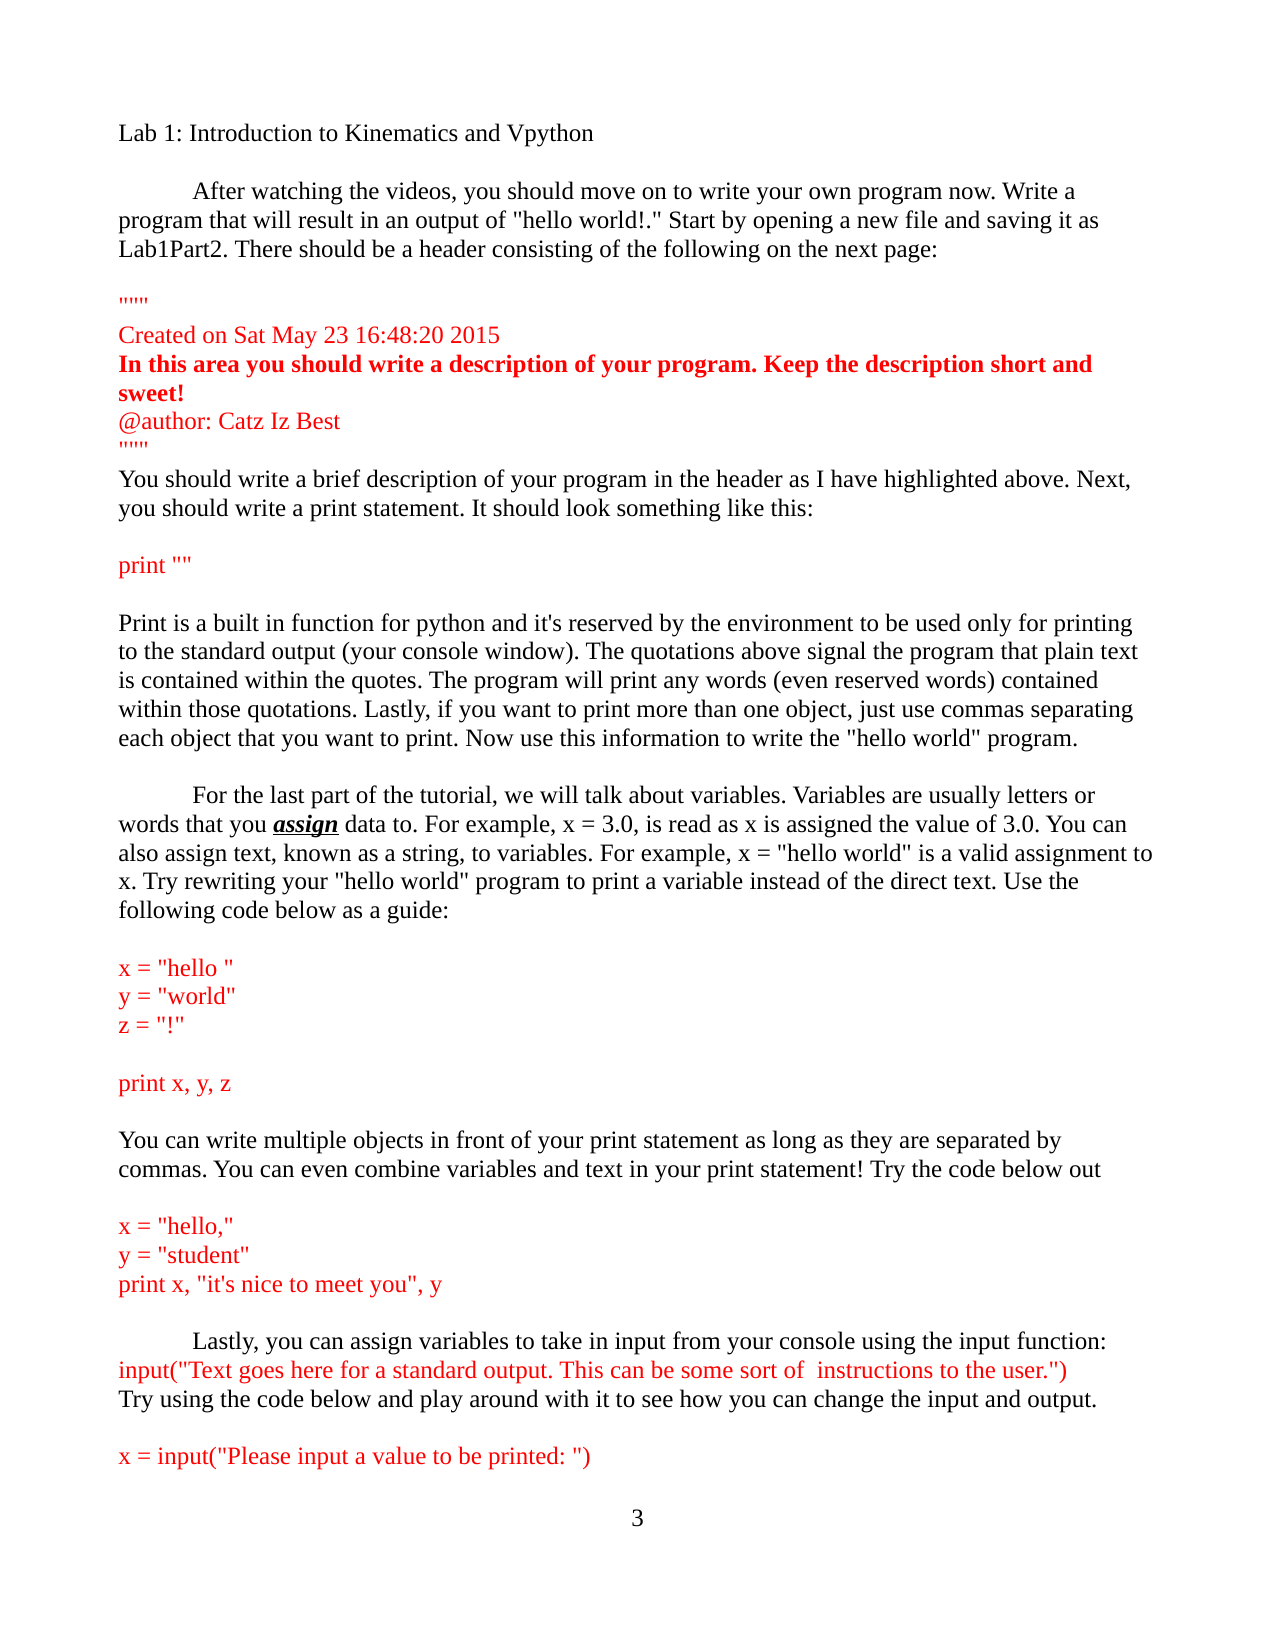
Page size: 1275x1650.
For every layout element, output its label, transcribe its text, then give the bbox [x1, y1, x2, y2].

text In this area you should write a description of your program. Keep the description short and sweet! [118, 349, 1157, 406]
text Try using the code below and play around with it to see how you can change the input and output. [118, 1384, 1157, 1413]
text y = "world" [118, 981, 1157, 1010]
text x = "hello," [118, 1211, 1157, 1240]
text You can write multiple objects in front of your print statement as long as they are separated by commas. You can even combine variables and text in your print statement! Try the code below out [118, 1125, 1157, 1183]
text print "" [118, 550, 1157, 579]
text print x, y, z [118, 1068, 1157, 1096]
text x = input("Please input a value to be printed: ") [118, 1441, 1157, 1470]
text x = "hello " [118, 953, 1157, 981]
text y = "student" [118, 1240, 1157, 1269]
text input("Text goes here for a standard output. This can be some sort of instructions to the user.") [118, 1355, 1157, 1384]
text Lastly, you can assign variables to take in input from your console using the input function: [118, 1326, 1157, 1355]
text @author: Catz Iz Best [118, 406, 1157, 435]
text z = "!" [118, 1010, 1157, 1039]
text """ [118, 291, 1157, 320]
text Print is a built in function for python and it's reserved by the environment to be used only for printing to the standard output (your console window). The quotations above signal the program that plain text is contained within the quotes. The program will print any words (even reserved words) contained within those quotations. Lastly, if you want to print more than one object, just use commas separating each object that you want to print. Now use this information to write the "hello world" program. [118, 608, 1157, 751]
text You should write a brief description of your program in the header as I have highlighted above. Next, you should write a print statement. It should look something like this: [118, 464, 1157, 521]
text After watching the videos, you should move on to write your own program now. Write a program that will result in an output of "hello world!." Start by opening a new file and saving it as Lab1Part2. There should be a header consisting of the following on the next page: [118, 176, 1157, 263]
text Created on Sat May 23 16:48:20 2015 [118, 320, 1157, 349]
text print x, "it's nice to meet you", y [118, 1269, 1157, 1298]
text """ [118, 435, 1157, 464]
text For the last part of the tutorial, we will talk about variables. Variables are usually letters or words that you assign data to. For example, x = 3.0, is read as x is assigned the value of 3.0. You can also assign text, known as a string, to variables. For example, x = "hello world" is a valid assignment to x. Try rewriting your "hello world" program to print a variable instead of the direct text. Use the following code below as a guide: [118, 780, 1157, 924]
